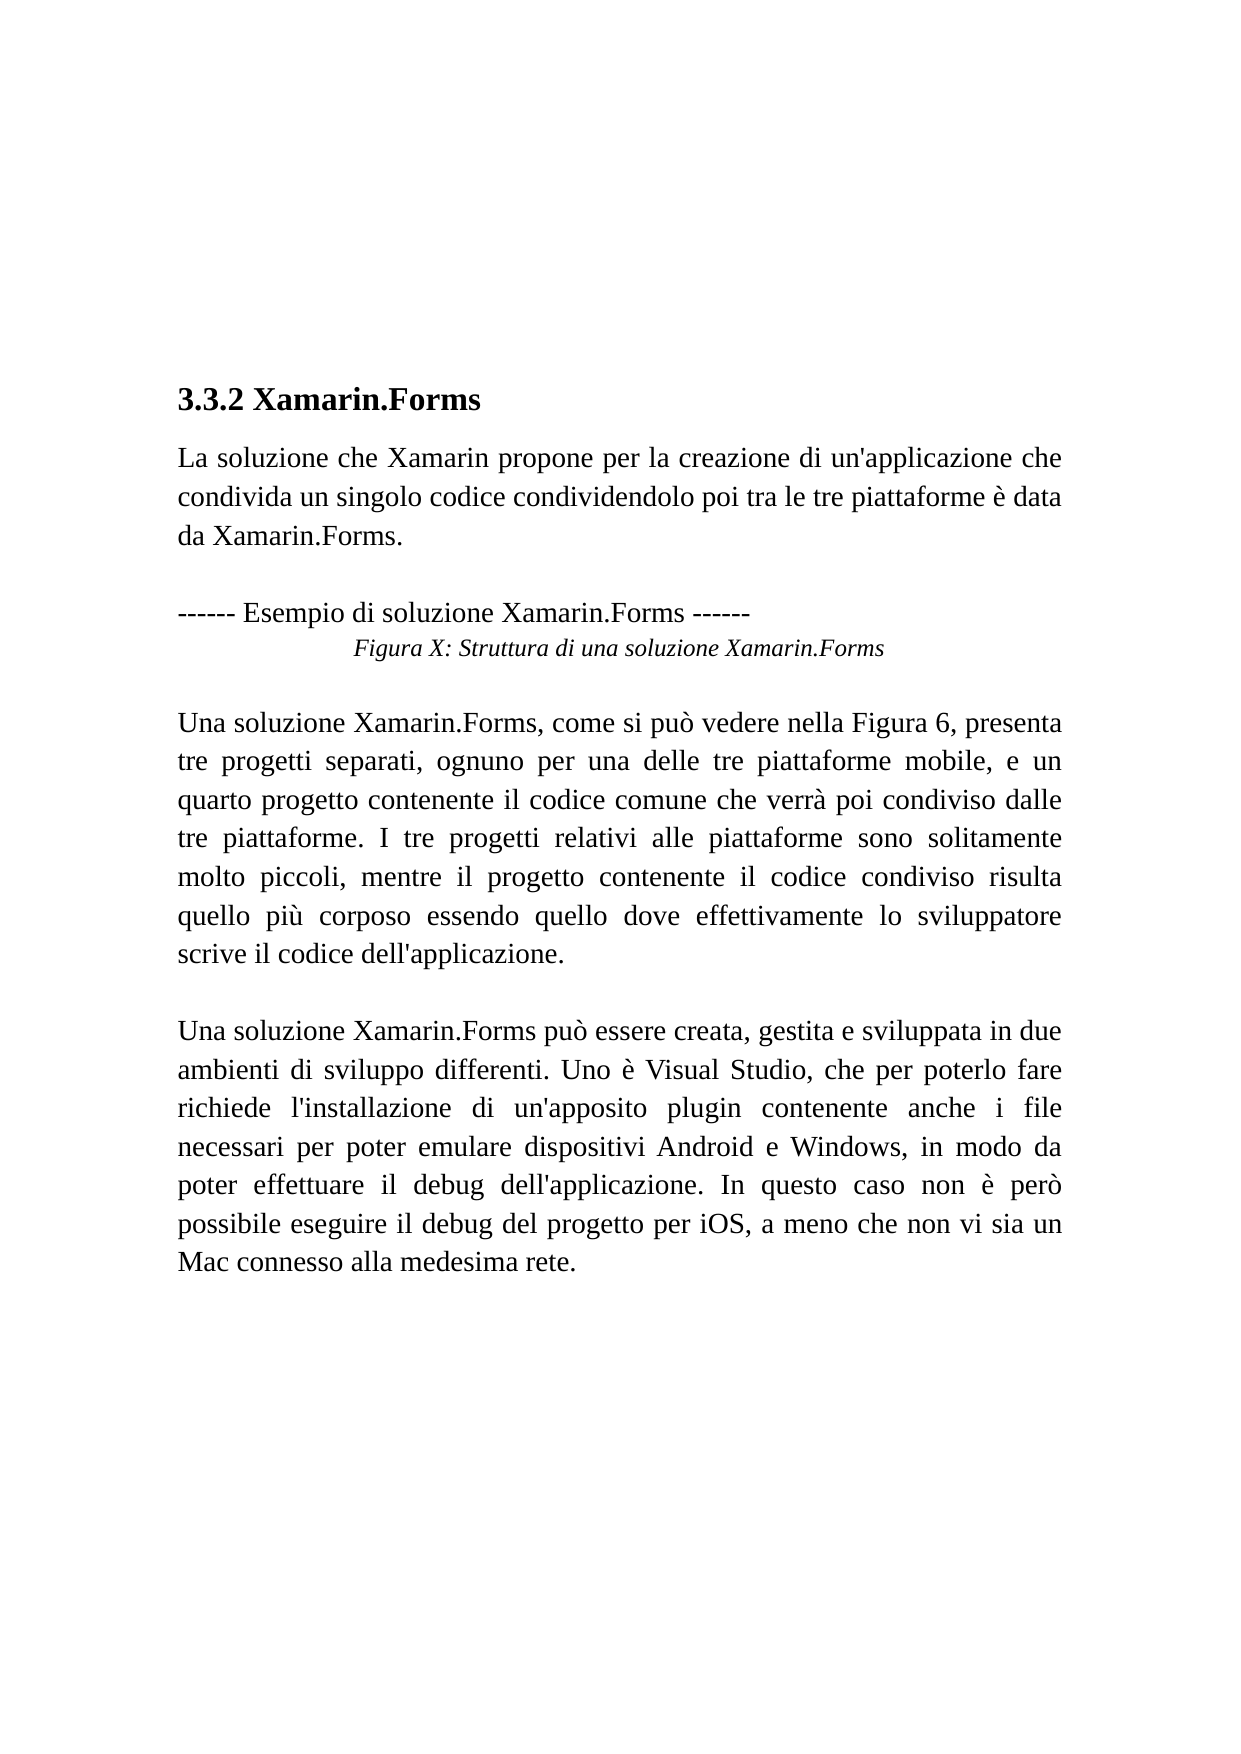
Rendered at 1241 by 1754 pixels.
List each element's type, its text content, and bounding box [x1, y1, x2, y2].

text La soluzione che Xamarin propone per la creazione di un'applicazione che condivida un singolo codice condividendolo poi tra le tre piattaforme è data da Xamarin.Forms. [177, 441, 1063, 551]
text Figura X: Struttura di una soluzione Xamarin.Forms [177, 633, 1063, 662]
text 3.3.2 Xamarin.Forms [177, 379, 1063, 417]
text ------ Esempio di soluzione Xamarin.Forms ------ [177, 595, 1063, 628]
text Una soluzione Xamarin.Forms, come si può vedere nella Figura 6, presenta tre progetti separati, ognuno per una delle tre piattaforme mobile, e un quarto progetto contenente il codice comune che verrà poi condiviso dalle tre piattaforme. I tre progetti relativi alle piattaforme sono solitamente molto piccoli, mentre il progetto contenente il codice condiviso risulta quello più corposo essendo quello dove effettivamente lo sviluppatore scrive il codice dell'applicazione. [177, 705, 1063, 970]
text Una soluzione Xamarin.Forms può essere creata, gestita e sviluppata in due ambienti di sviluppo differenti. Uno è Visual Studio, che per poterlo fare richiede l'installazione di un'apposito plugin contenente anche i file necessari per poter emulare dispositivi Android e Windows, in modo da poter effettuare il debug dell'applicazione. In questo caso non è però possibile eseguire il debug del progetto per iOS, a meno che non vi sia un Mac connesso alla medesima rete. [177, 1013, 1063, 1278]
